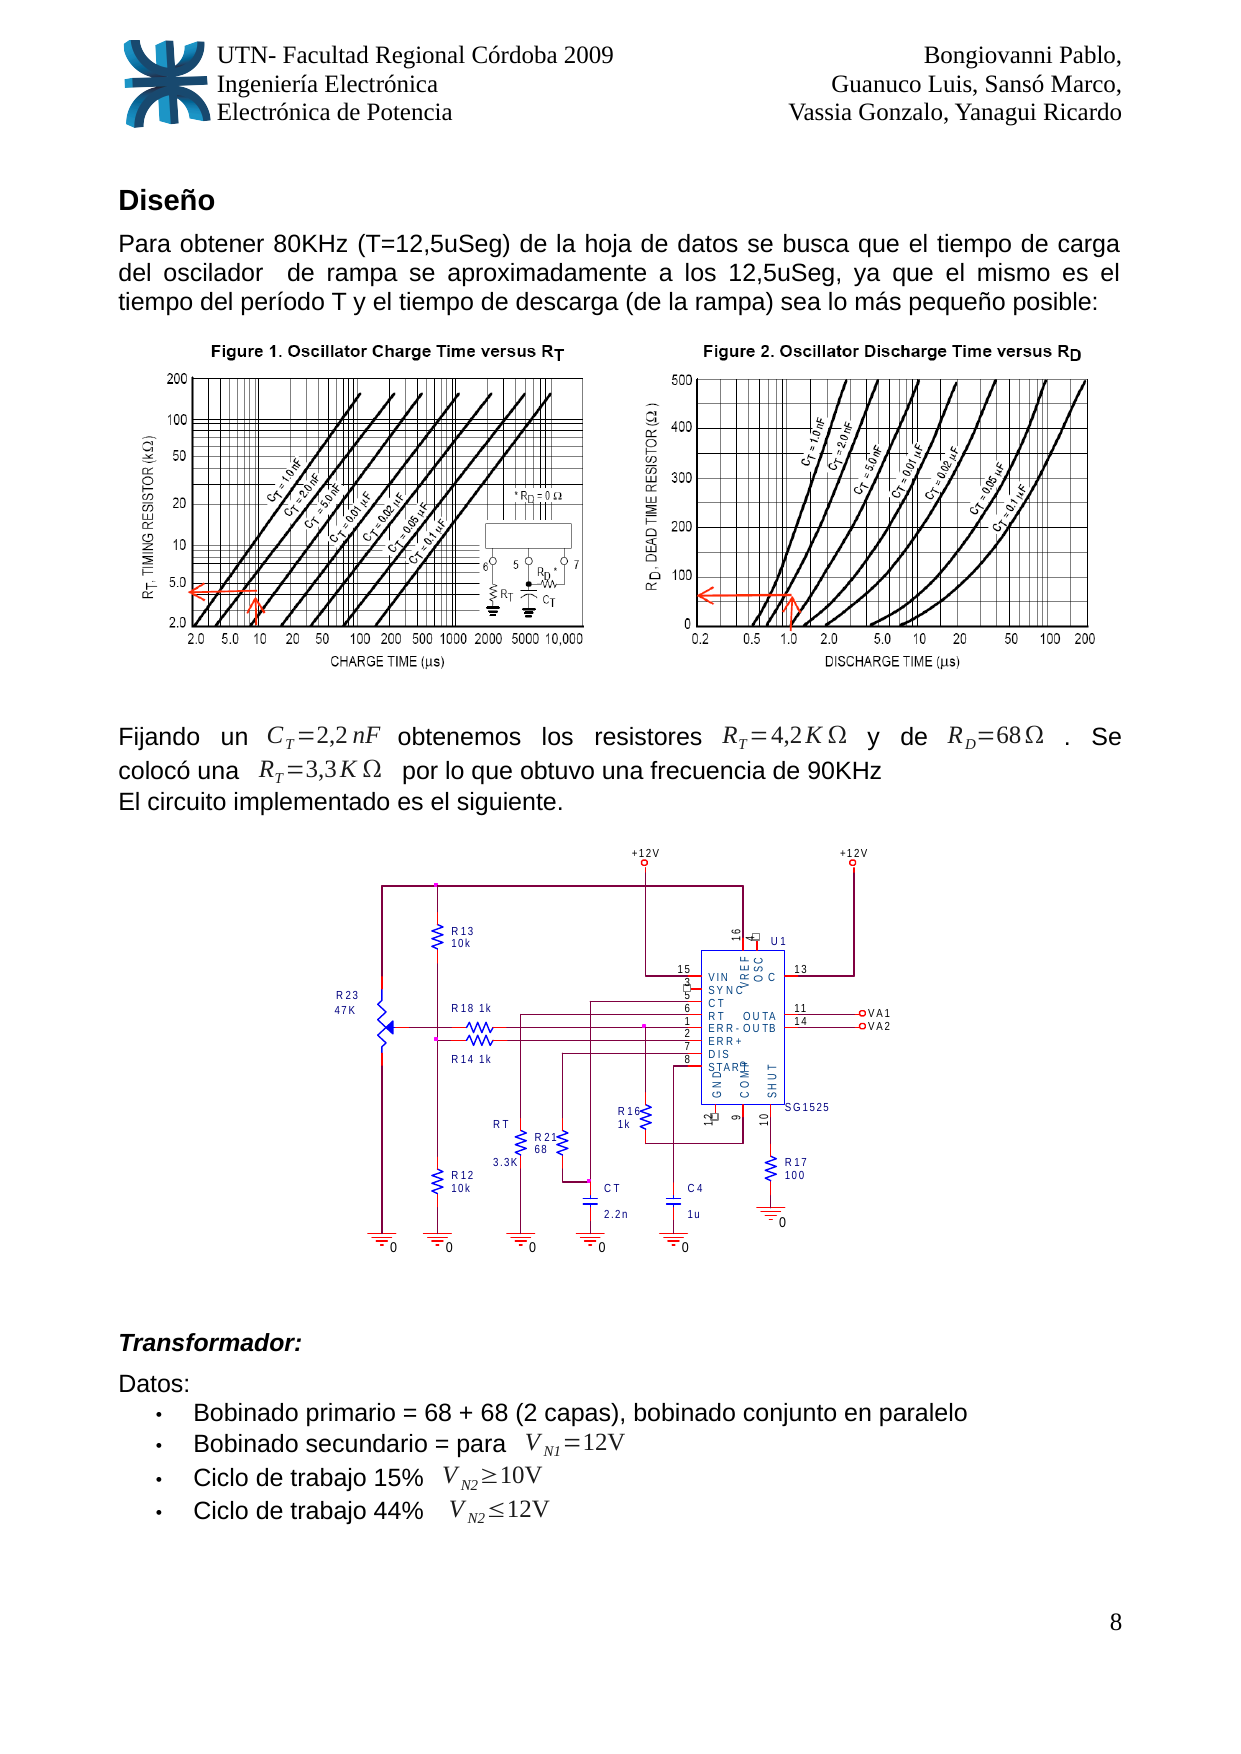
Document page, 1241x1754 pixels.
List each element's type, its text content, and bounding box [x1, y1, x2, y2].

text Datos: [118, 1369, 1122, 1398]
list Ciclo de trabajo 15% [156, 1460, 1122, 1494]
text El circuito implementado es el siguiente. [118, 787, 1122, 816]
picture [123, 40, 211, 128]
list Ciclo de trabajo 44% [156, 1494, 1122, 1527]
text Para obtener 80KHz (T=12,5uSeg) de la hoja de datos se busca que el tiempo de carga del oscilador de rampa se aproximadamente a los 12,5uSeg, ya que el mismo es el tiempo del período T y el tiempo de descarga (de la rampa) sea lo más pequeño posible: [118, 229, 1122, 315]
list Bobinado primario = 68 + 68 (2 capas), bobinado conjunto en paralelo [156, 1398, 1122, 1427]
subtitle Diseño [118, 183, 1122, 217]
text Fijando unobtenemos los resistoresy de. Se colocó unapor lo que obtuvo una frecuencia de 90KHz [118, 720, 1122, 787]
subtitle Transformador: [118, 1328, 1122, 1357]
list Bobinado secundario = para [156, 1427, 1122, 1460]
